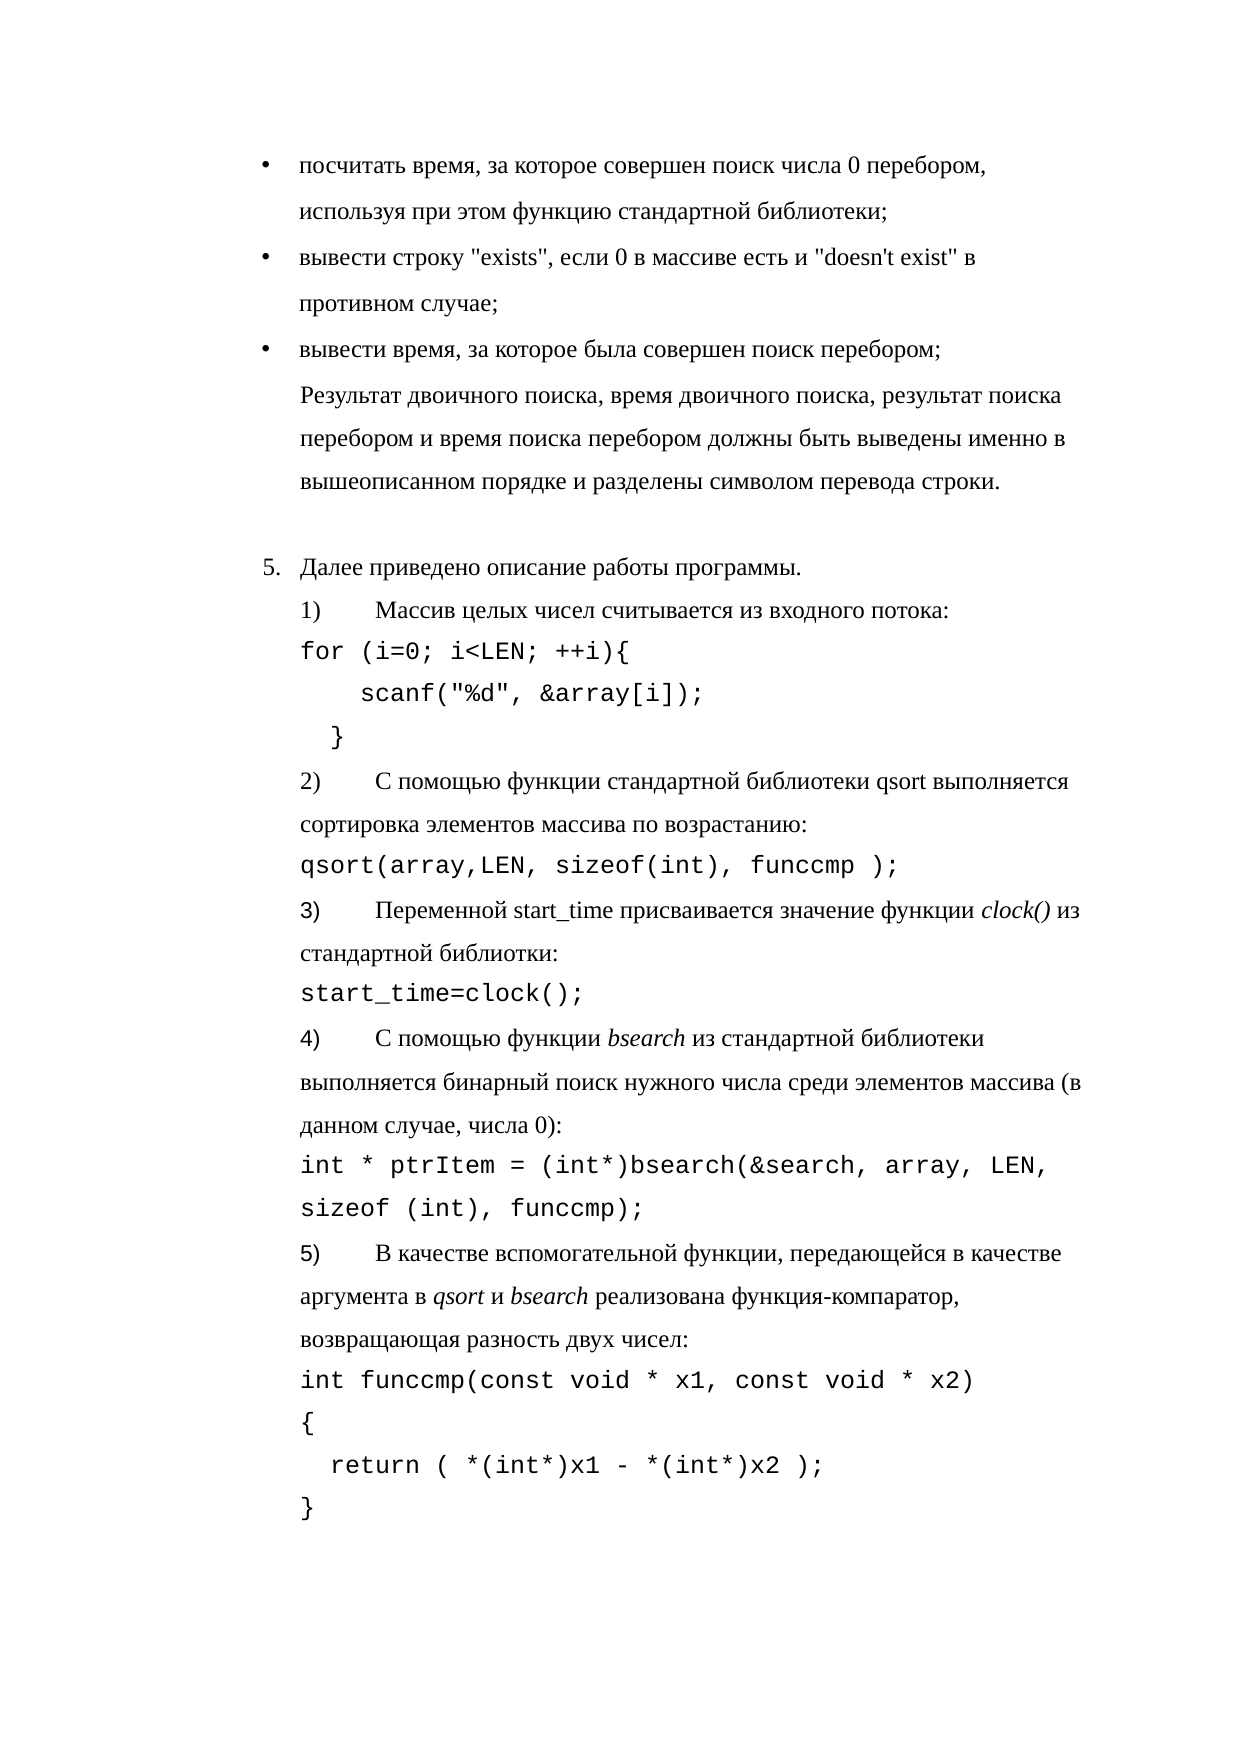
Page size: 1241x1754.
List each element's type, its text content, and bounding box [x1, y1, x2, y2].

list Далее приведено описание работы программы. [262, 552, 1090, 581]
list int * ptrItem = (int*)bsearch(&search, array, LEN, sizeof (int), funccmp); [300, 1153, 1090, 1224]
list return ( *(int*)x1 - *(int*)x2 ); [300, 1452, 1090, 1481]
list вывести время, за которое была совершен поиск перебором; [261, 334, 1090, 362]
list int funccmp(const void * x1, const void * x2) [300, 1367, 1090, 1396]
list Массив целых чисел считывается из входного потока: [300, 595, 1090, 624]
list С помощью функции bsearch из стандартной библиотеки выполняется бинарный поиск нужного числа среди элементов массива (в данном случае, числа 0): [300, 1023, 1090, 1138]
list вывести строку "exists", если 0 в массиве есть и "doesn't exist" в противном случае; [261, 242, 1090, 317]
list { [300, 1410, 1090, 1438]
list Переменной start_time присваивается значение функции clock() из стандартной библиотки: [300, 895, 1090, 967]
list С помощью функции стандартной библиотеки qsort выполняется сортировка элементов массива по возрастанию: [300, 766, 1090, 838]
list start_time=clock(); [300, 981, 1090, 1009]
list qsort(array,LEN, sizeof(int), funccmp ); [300, 852, 1090, 881]
list В качестве вспомогательной функции, передающейся в качестве аргумента в qsort и bsearch реализована функция-компаратор, возвращающая разность двух чисел: [300, 1238, 1090, 1353]
list for (i=0; i<LEN; ++i){ [300, 638, 1090, 667]
list посчитать время, за которое совершен поиск числа 0 перебором, используя при этом функцию стандартной библиотеки; [261, 150, 1090, 225]
list } [300, 723, 1090, 752]
list } [300, 1495, 1090, 1523]
list scanf("%d", &array[i]); [300, 681, 1090, 709]
text Результат двоичного поиска, время двоичного поиска, результат поиска перебором и время поиска перебором должны быть выведены именно в вышеописанном порядке и разделены символом перевода строки. [262, 380, 1090, 495]
